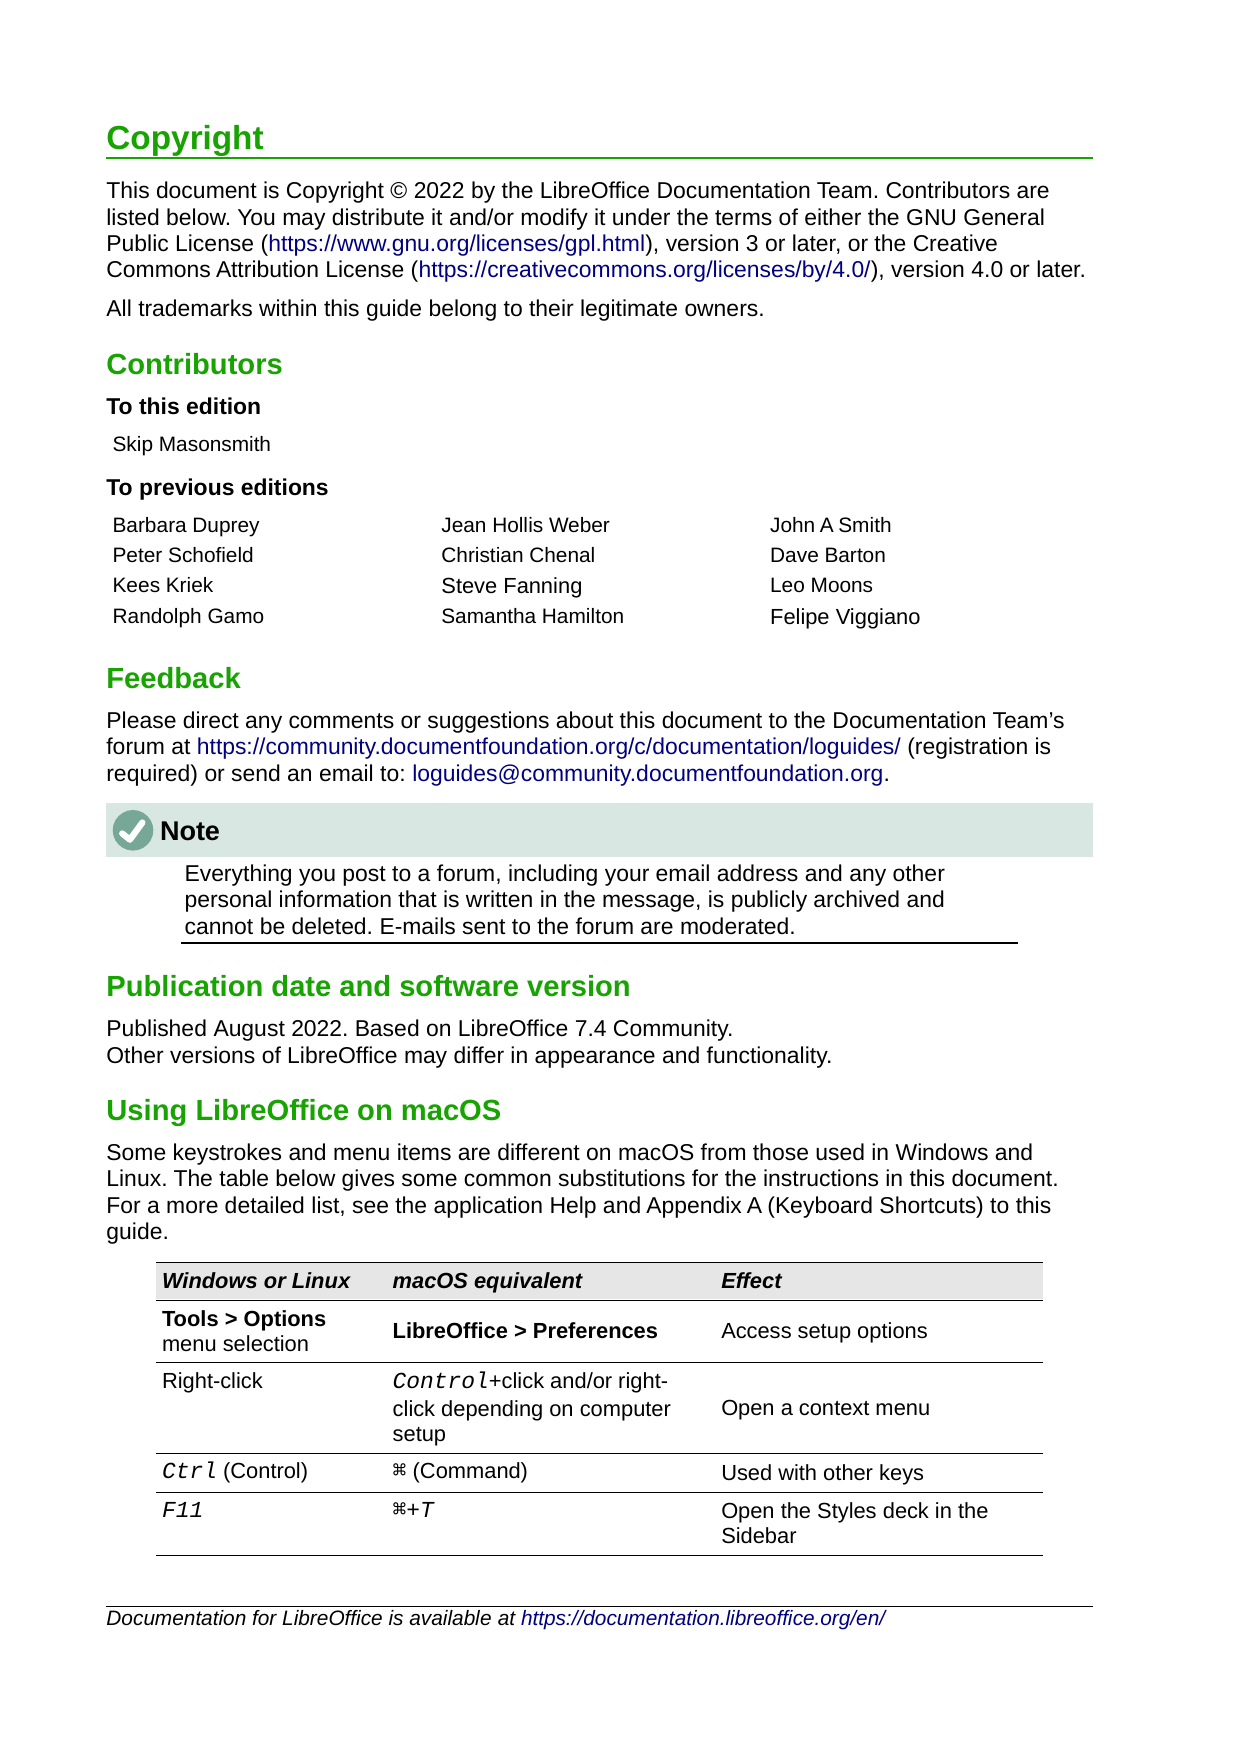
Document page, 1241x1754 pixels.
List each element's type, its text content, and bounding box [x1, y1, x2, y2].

table_cell Steve Fanning [435, 573, 764, 604]
table_cell Peter Schofield [106, 543, 435, 573]
subtitle Publication date and software version [106, 969, 1093, 1003]
table_cell Randolph Gamo [106, 604, 435, 636]
table_header Jean Hollis Weber [435, 513, 764, 543]
table_cell Right-click [156, 1363, 386, 1452]
table_header [766, 432, 1093, 462]
text All trademarks within this guide belong to their legitimate owners. [106, 295, 1093, 322]
table_header Windows or Linux [156, 1263, 386, 1299]
table_cell Kees Kriek [106, 573, 435, 604]
table_header Skip Masonsmith [106, 432, 440, 462]
table_cell Felipe Viggiano [764, 604, 1093, 636]
subtitle Note [106, 803, 1093, 857]
table_cell Open the Styles deck in the Sidebar [715, 1493, 1043, 1555]
table_cell ⌘+T [386, 1493, 715, 1555]
text To previous editions [106, 473, 1093, 500]
table_cell Leo Moons [764, 573, 1093, 604]
subtitle Contributors [106, 347, 1093, 380]
table_cell Tools > Options menu selection [156, 1301, 386, 1362]
text To this edition [106, 393, 1093, 419]
table_cell Used with other keys [715, 1454, 1043, 1492]
table_cell ⌘ (Command) [386, 1454, 715, 1492]
table_header Barbara Duprey [106, 513, 435, 543]
subtitle Copyright [106, 118, 1093, 157]
text This document is Copyright © 2022 by the LibreOffice Documentation Team. Contributors are listed below. You may distribute it and/or modify it under the terms of either the GNU General Public License (https://www.gnu.org/licenses/gpl.html), version 3 or later, or the Creative Commons Attribution License (https://creativecommons.org/licenses/by/4.0/), version 4.0 or later. [106, 177, 1093, 283]
subtitle Feedback [106, 661, 1093, 694]
text Everything you post to a forum, including your email address and any other personal information that is written in the message, is publicly archived and cannot be deleted. E-mails sent to the forum are moderated. [181, 857, 1018, 942]
text Some keystrokes and menu items are different on macOS from those used in Windows and Linux. The table below gives some common substitutions for the instructions in this document. For a more detailed list, see the application Help and Appendix A (Keyboard Shortcuts) to this guide. [106, 1139, 1093, 1244]
table_cell Samantha Hamilton [435, 604, 764, 636]
subtitle Using LibreOffice on macOS [106, 1093, 1093, 1126]
table_header Effect [715, 1263, 1043, 1299]
text Please direct any comments or suggestions about this document to the Documentation Team’s forum at https://community.documentfoundation.org/c/documentation/loguides/ (registration is required) or send an email to: loguides@community.documentfoundation.org. [106, 707, 1093, 786]
table_cell F11 [156, 1493, 386, 1555]
text Published August 2022. Based on LibreOffice 7.4 Community. Other versions of LibreOffice may differ in appearance and functionality. [106, 1015, 1093, 1068]
table_cell Christian Chenal [435, 543, 764, 573]
table_header John A Smith [764, 513, 1093, 543]
table_cell LibreOffice > Preferences [386, 1301, 715, 1362]
table_cell Access setup options [715, 1301, 1043, 1362]
table_header macOS equivalent [386, 1263, 715, 1299]
table_cell Dave Barton [764, 543, 1093, 573]
table_header [440, 432, 766, 462]
table_cell Ctrl (Control) [156, 1454, 386, 1492]
table_cell Control+click and/or right-click depending on computer setup [386, 1363, 715, 1452]
table_cell Open a context menu [715, 1363, 1043, 1452]
